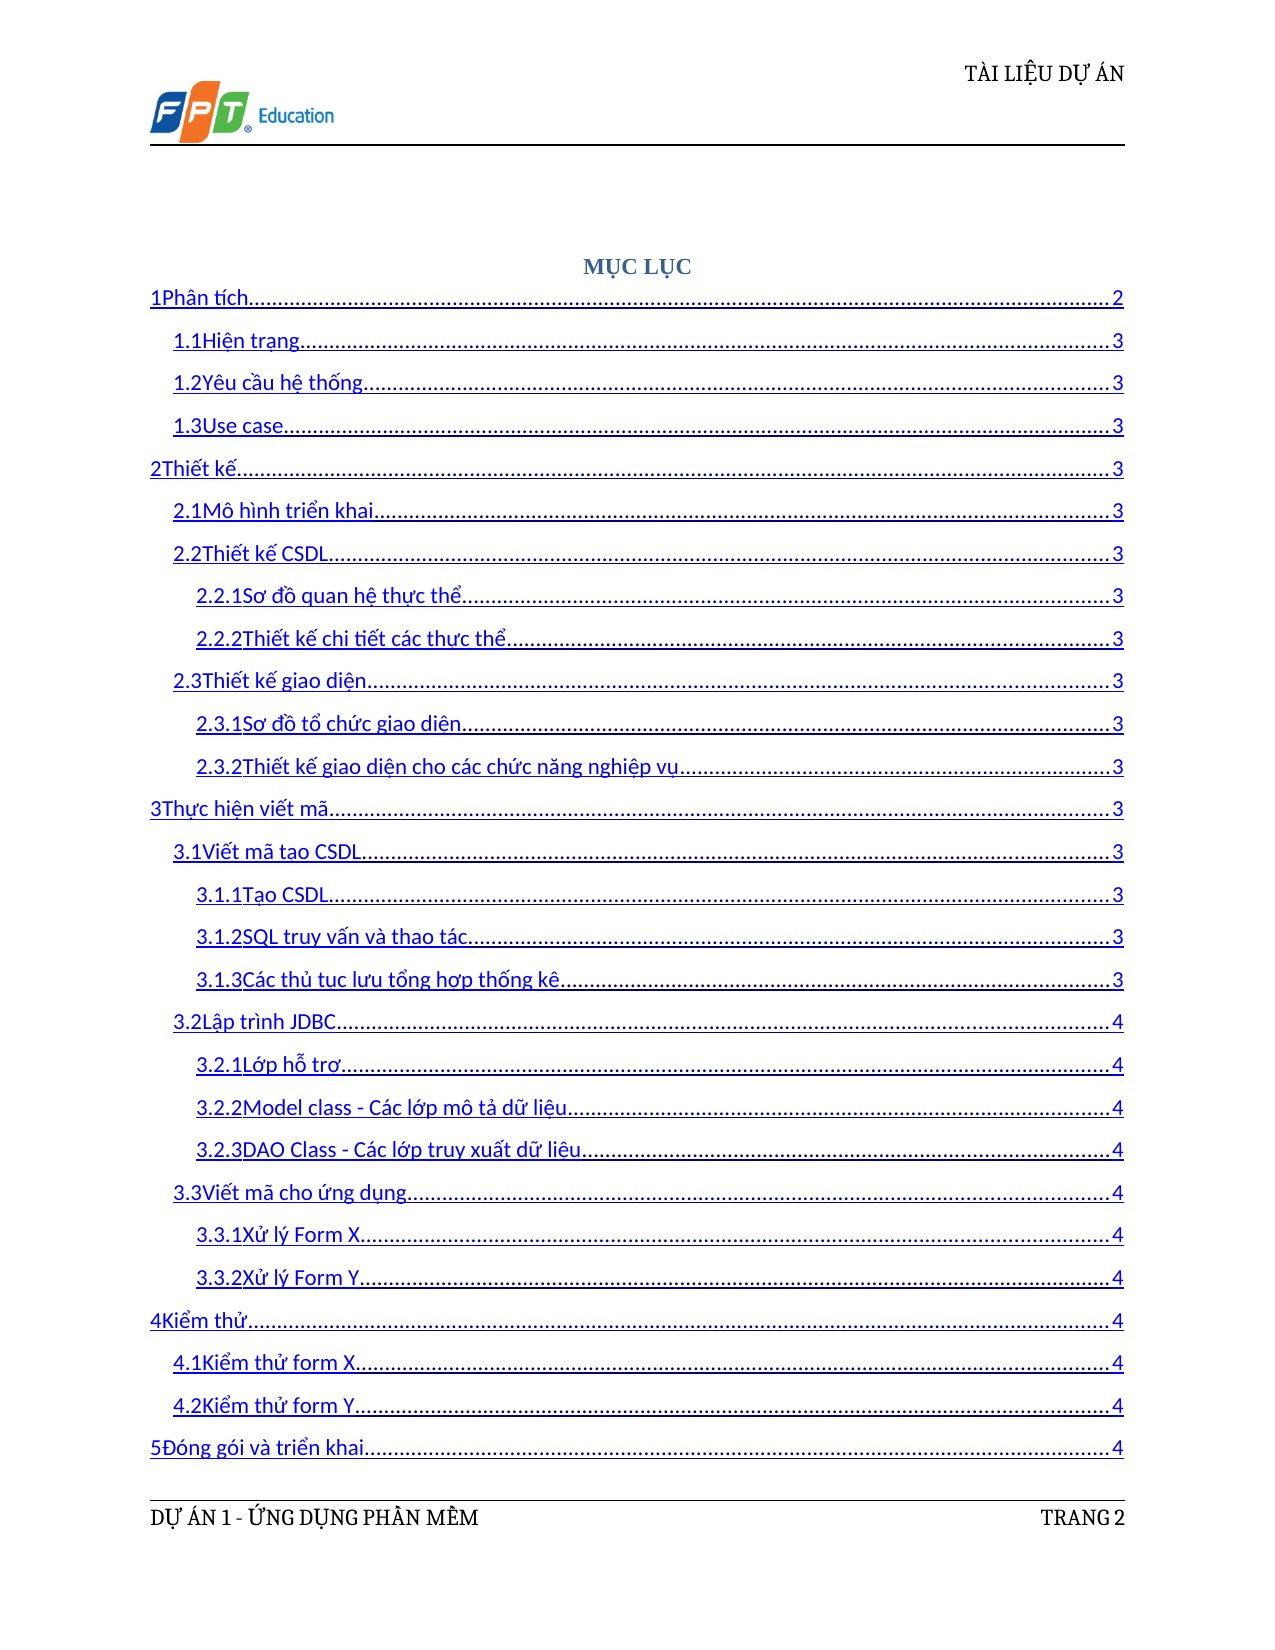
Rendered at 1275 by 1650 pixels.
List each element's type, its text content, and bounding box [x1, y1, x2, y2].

text 3.1 Viết mã tạo CSDL 3 [173, 837, 1125, 865]
text 5 Đóng gói và triển khai 4 [150, 1433, 1125, 1462]
text 1.2 Yêu cầu hệ thống 3 [173, 368, 1125, 396]
text 3 Thực hiện viết mã 3 [150, 794, 1125, 822]
text 2.1 Mô hình triển khai 3 [173, 496, 1125, 524]
text 3.1.2 SQL truy vấn và thao tác 3 [196, 922, 1125, 950]
text 3.2.2 Model class - Các lớp mô tả dữ liệu 4 [196, 1093, 1125, 1121]
text 4.2 Kiểm thử form Y 4 [173, 1391, 1125, 1419]
text 3.1.3 Các thủ tục lưu tổng hợp thống kê 3 [196, 965, 1125, 993]
text 2.2.2 Thiết kế chi tiết các thực thể 3 [196, 624, 1125, 652]
text MỤC LỤC [150, 253, 1125, 279]
text 3.2.1 Lớp hỗ trợ 4 [196, 1050, 1125, 1078]
text 3.3.1 Xử lý Form X 4 [196, 1221, 1125, 1248]
text 1.1 Hiện trạng 3 [173, 326, 1125, 354]
text 3.2.3 DAO Class - Các lớp truy xuất dữ liệu 4 [196, 1135, 1125, 1163]
text 1.3 Use case 3 [173, 411, 1125, 439]
text 3.3 Viết mã cho ứng dụng 4 [173, 1178, 1125, 1206]
text 1 Phân tích 2 [150, 283, 1125, 311]
text 2 Thiết kế 3 [150, 454, 1125, 482]
text 2.3.2 Thiết kế giao diện cho các chức năng nghiệp vụ 3 [196, 752, 1125, 780]
text 3.2 Lập trình JDBC 4 [173, 1007, 1125, 1036]
text 4 Kiểm thử 4 [150, 1306, 1125, 1334]
text 2.3 Thiết kế giao diện 3 [173, 667, 1125, 695]
text 2.2 Thiết kế CSDL 3 [173, 539, 1125, 567]
text 4.1 Kiểm thử form X 4 [173, 1348, 1125, 1376]
text 3.3.2 Xử lý Form Y 4 [196, 1263, 1125, 1291]
text 2.2.1 Sơ đồ quan hệ thực thể 3 [196, 581, 1125, 609]
text 2.3.1 Sơ đồ tổ chức giao diện 3 [196, 709, 1125, 737]
text 3.1.1 Tạo CSDL 3 [196, 880, 1125, 908]
